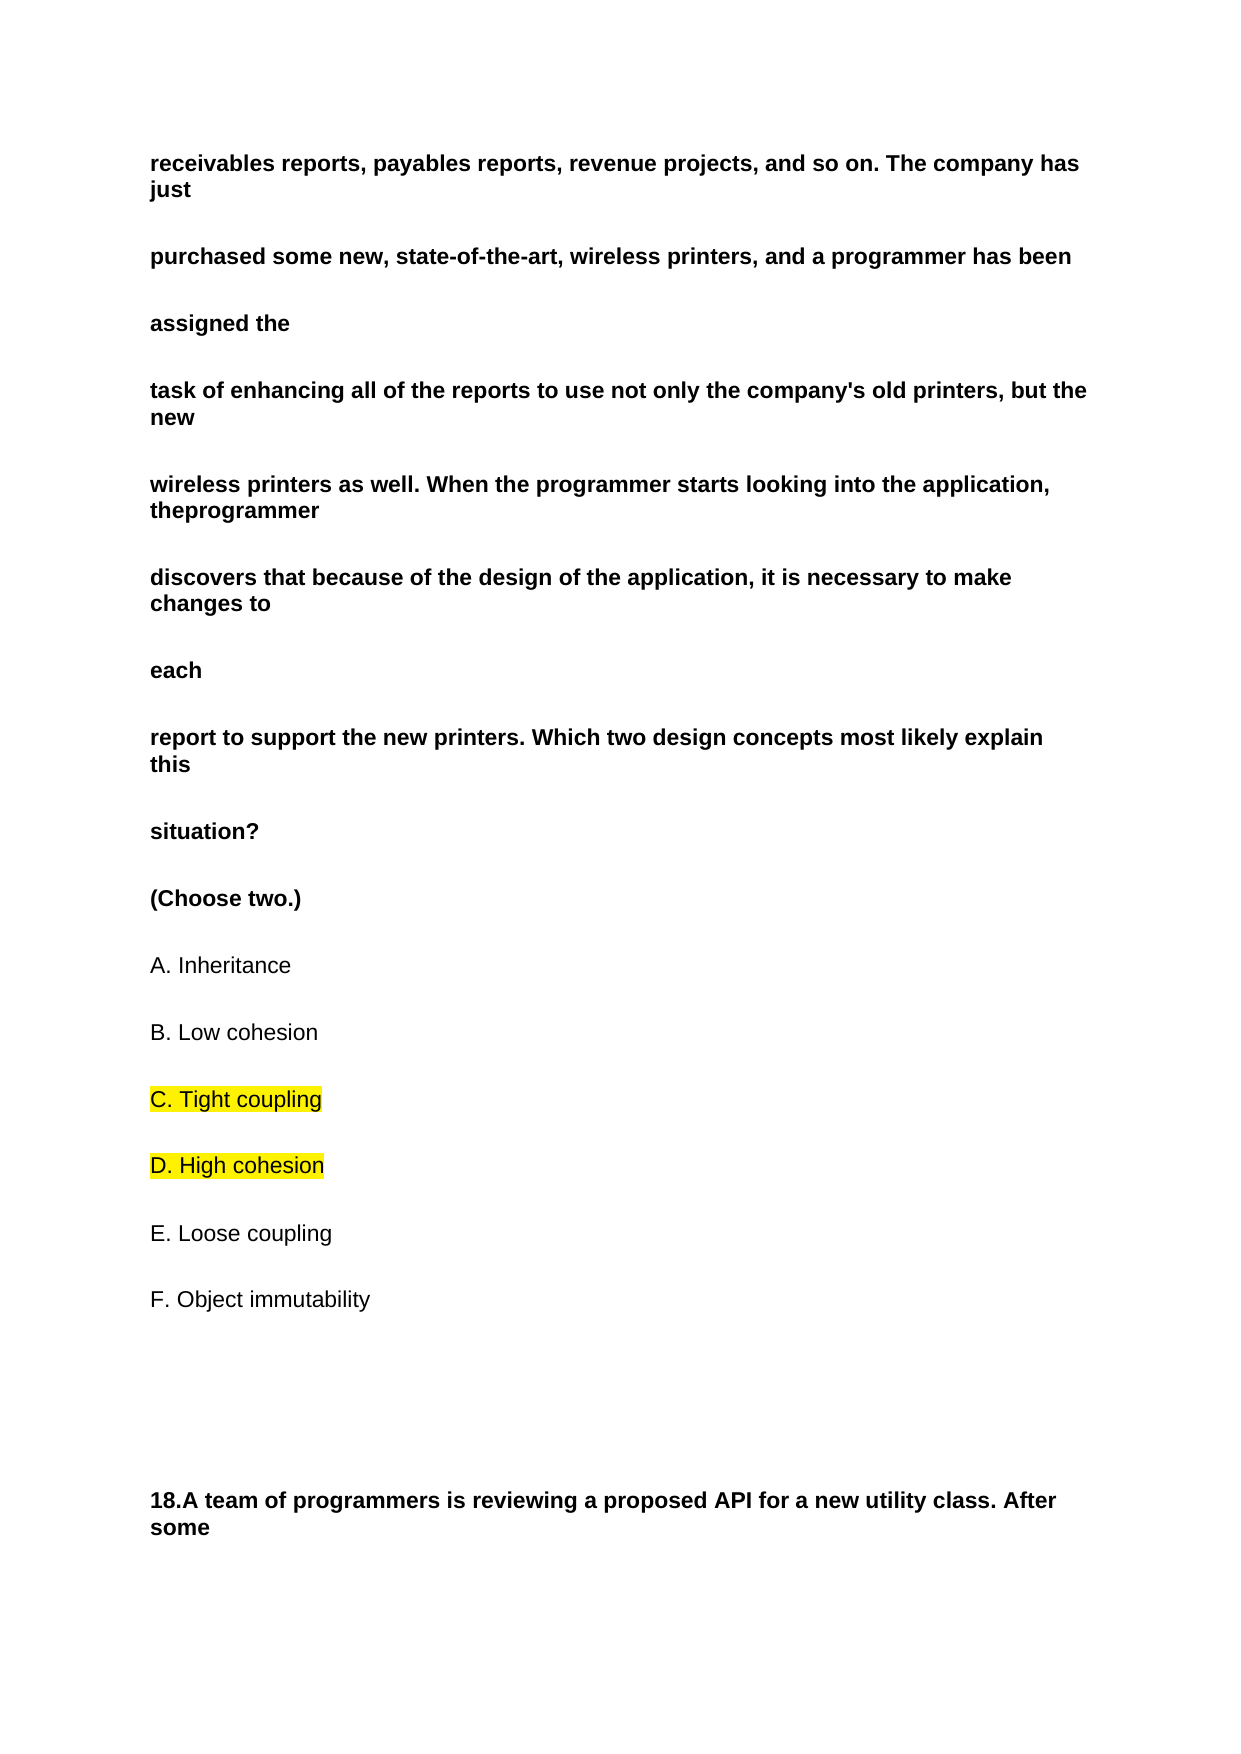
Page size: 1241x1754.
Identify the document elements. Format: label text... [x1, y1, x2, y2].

text each [150, 657, 1090, 684]
text report to support the new printers. Which two design concepts most likely explain this [150, 724, 1090, 777]
text (Choose two.) [150, 884, 1090, 911]
text A. Inheritance [150, 952, 1090, 978]
text E. Loose coupling [150, 1219, 1090, 1246]
text D. High cohesion [150, 1152, 1090, 1179]
text F. Object immutability [150, 1286, 1090, 1313]
text wireless printers as well. When the programmer starts looking into the application, theprogrammer [150, 471, 1090, 523]
text receivables reports, payables reports, revenue projects, and so on. The company has just [150, 150, 1090, 203]
text B. Low cohesion [150, 1018, 1090, 1045]
text C. Tight coupling [150, 1086, 1090, 1112]
text situation? [150, 818, 1090, 844]
text assigned the [150, 310, 1090, 337]
text purchased some new, state-of-the-art, wireless printers, and a programmer has been [150, 243, 1090, 270]
text 18.A team of programmers is reviewing a proposed API for a new utility class. After some [150, 1487, 1090, 1540]
text task of enhancing all of the reports to use not only the company's old printers, but the new [150, 377, 1090, 430]
text discovers that because of the design of the application, it is necessary to make changes to [150, 564, 1090, 617]
